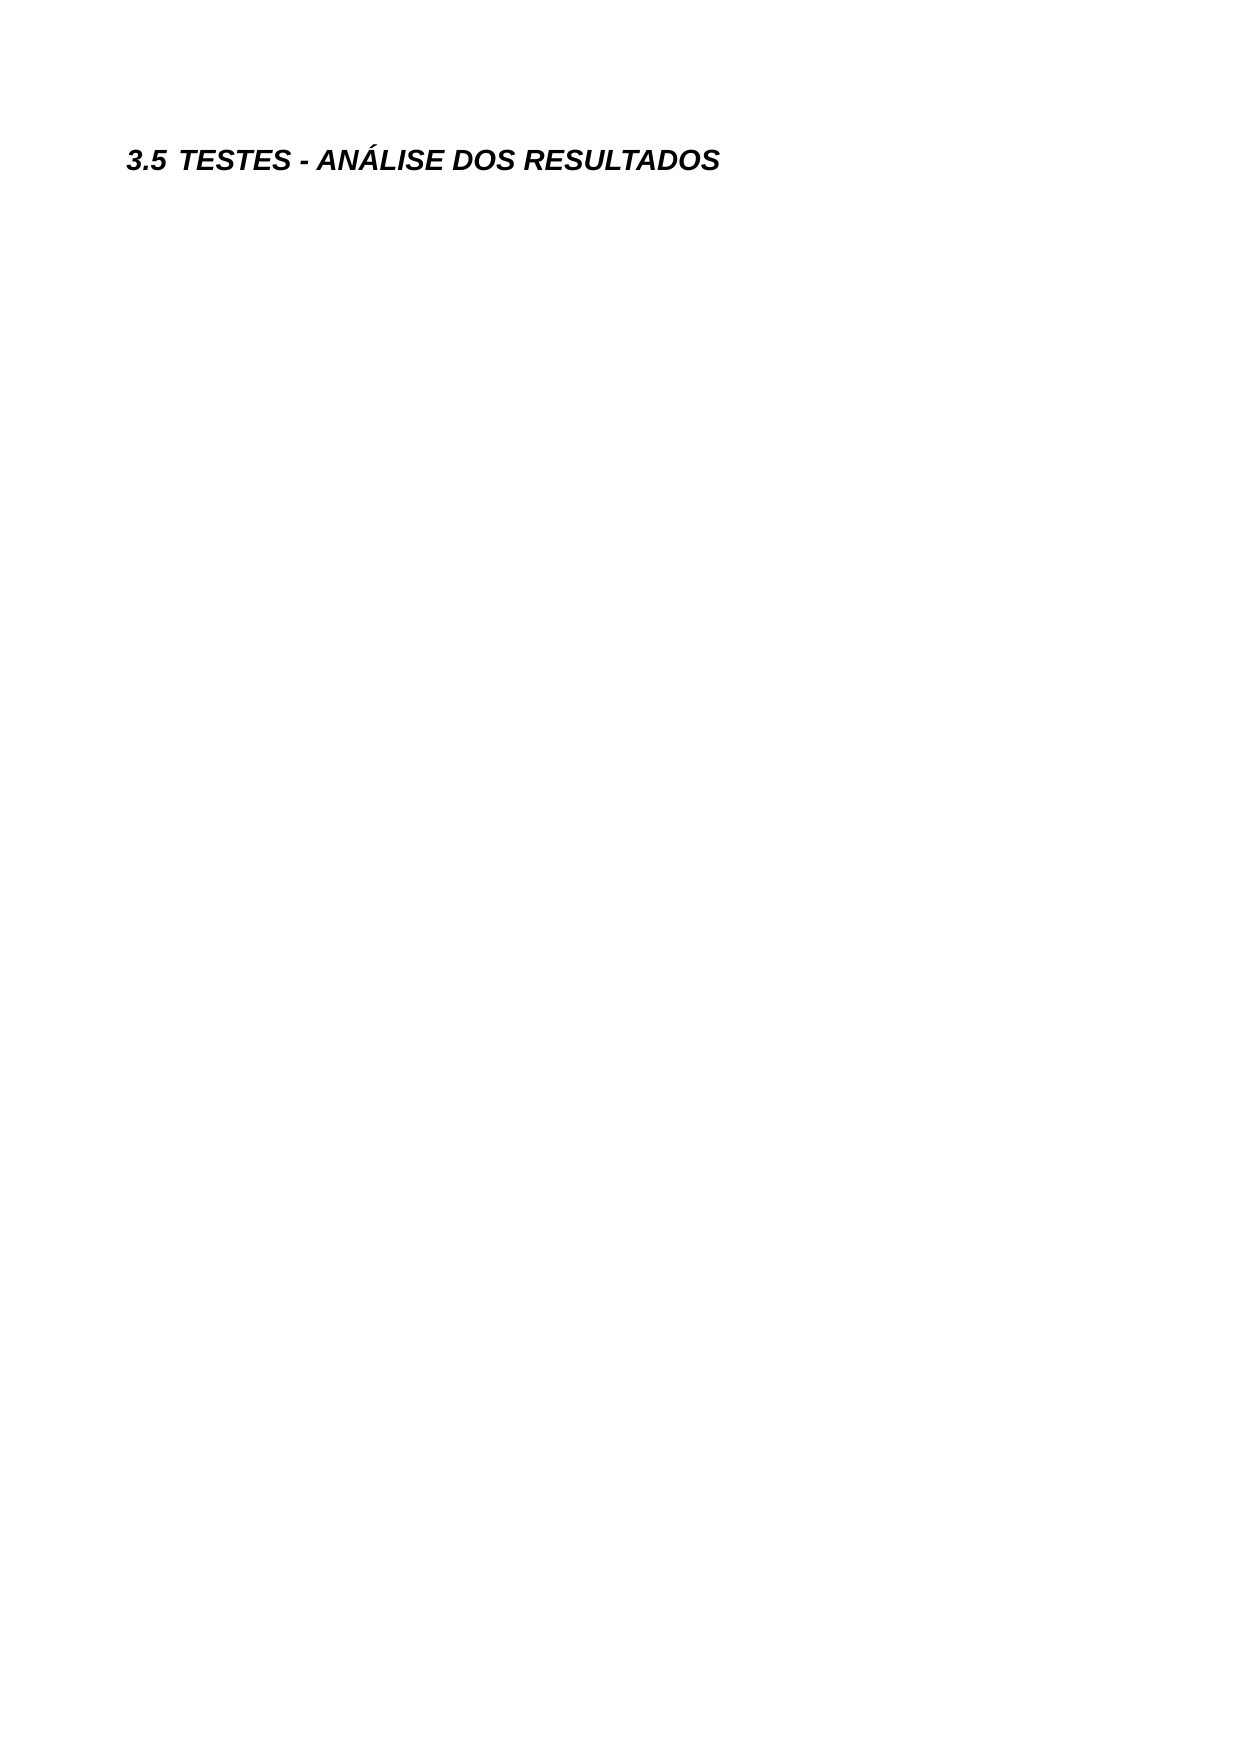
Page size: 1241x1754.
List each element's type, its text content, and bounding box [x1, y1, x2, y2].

subtitle TESTES - ANÁLISE DOS RESULTADOS [118, 143, 1122, 177]
